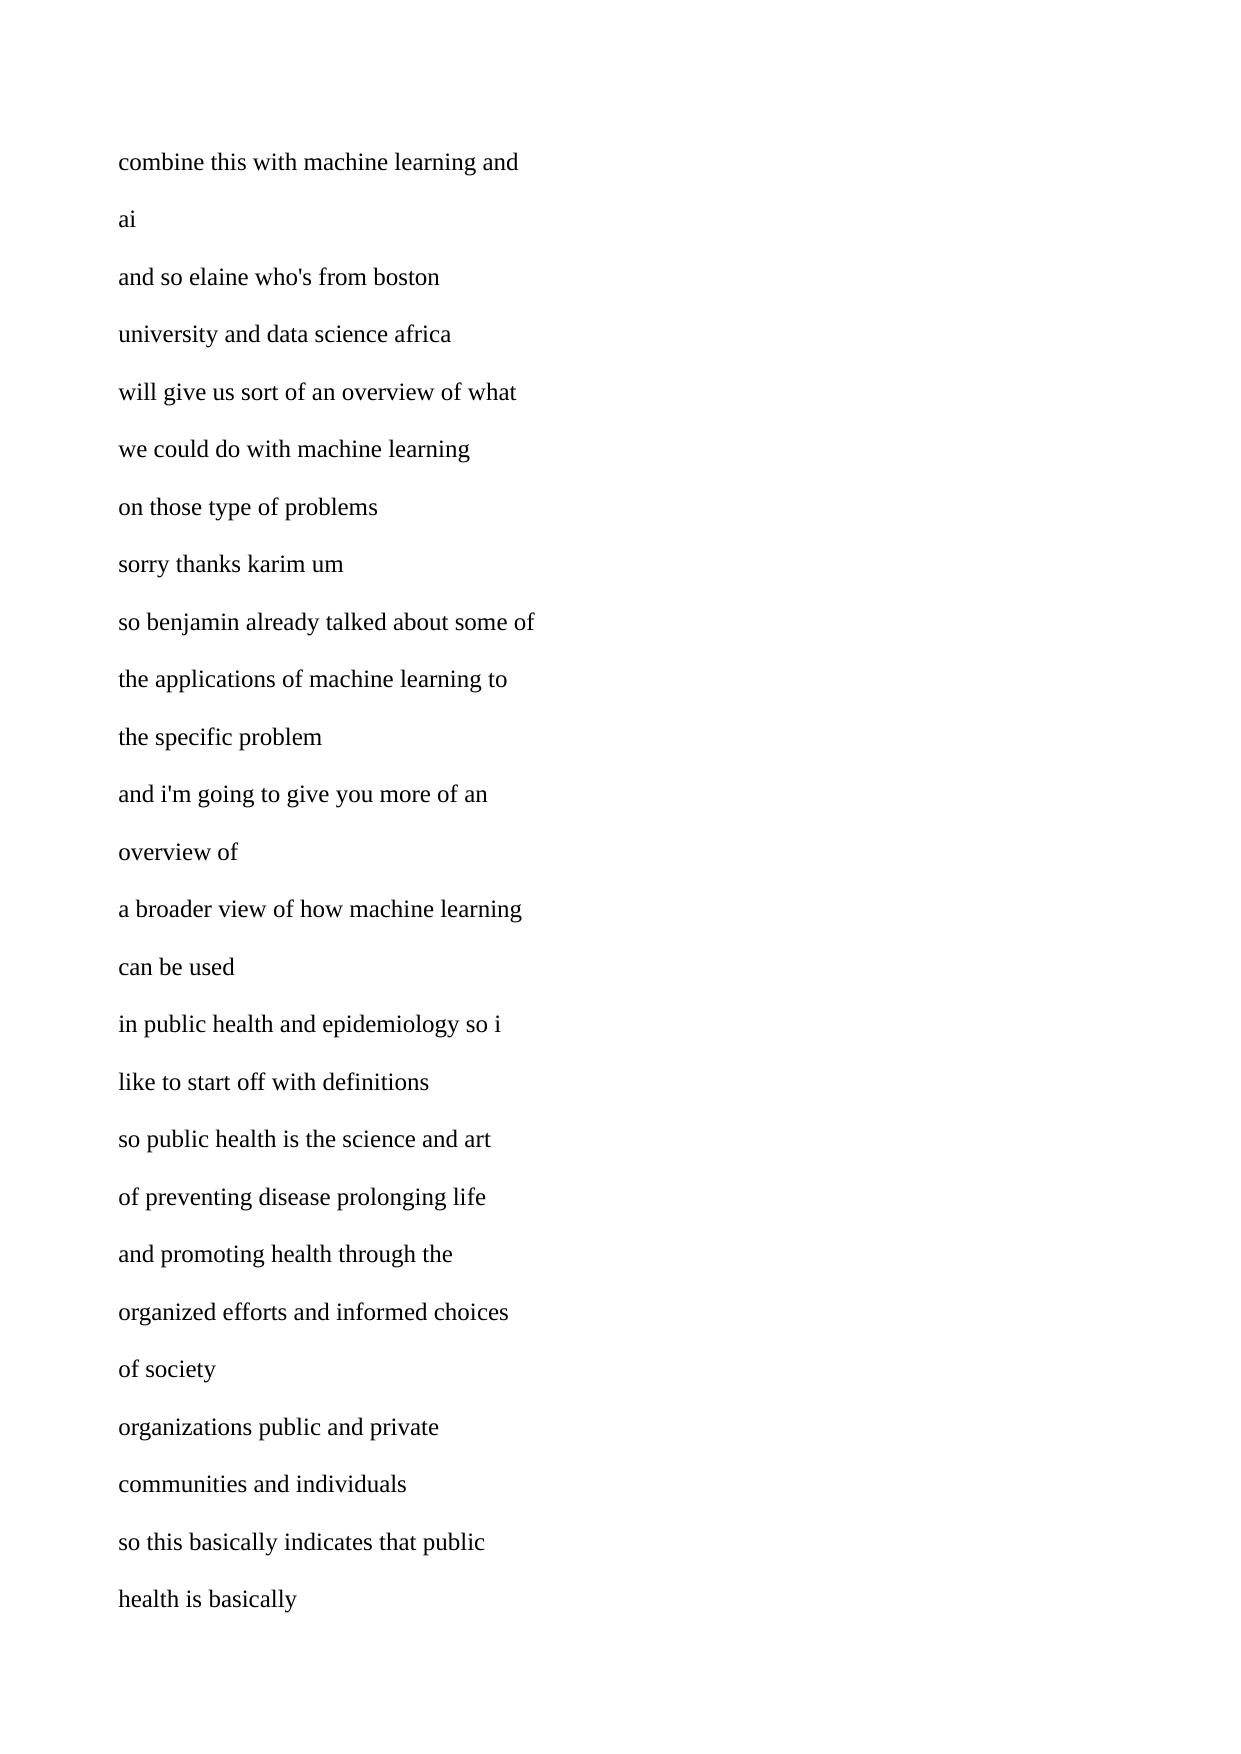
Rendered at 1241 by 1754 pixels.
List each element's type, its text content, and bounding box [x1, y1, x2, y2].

text combine this with machine learning and [118, 147, 1122, 176]
text of preventing disease prolonging life [118, 1182, 1122, 1211]
text and i'm going to give you more of an [118, 779, 1122, 808]
text overview of [118, 837, 1122, 866]
text can be used [118, 952, 1122, 981]
text organized efforts and informed choices [118, 1297, 1122, 1326]
text the applications of machine learning to [118, 664, 1122, 693]
text sorry thanks karim um [118, 549, 1122, 578]
text a broader view of how machine learning [118, 894, 1122, 923]
text university and data science africa [118, 319, 1122, 348]
text we could do with machine learning [118, 434, 1122, 463]
text and promoting health through the [118, 1239, 1122, 1268]
text so public health is the science and art [118, 1124, 1122, 1153]
text so this basically indicates that public [118, 1527, 1122, 1556]
text communities and individuals [118, 1469, 1122, 1498]
text like to start off with definitions [118, 1067, 1122, 1096]
text the specific problem [118, 722, 1122, 751]
text of society [118, 1354, 1122, 1383]
text so benjamin already talked about some of [118, 607, 1122, 636]
text on those type of problems [118, 492, 1122, 521]
text organizations public and private [118, 1412, 1122, 1441]
text and so elaine who's from boston [118, 262, 1122, 291]
text health is basically [118, 1584, 1122, 1613]
text in public health and epidemiology so i [118, 1009, 1122, 1038]
text ai [118, 204, 1122, 233]
text will give us sort of an overview of what [118, 377, 1122, 406]
